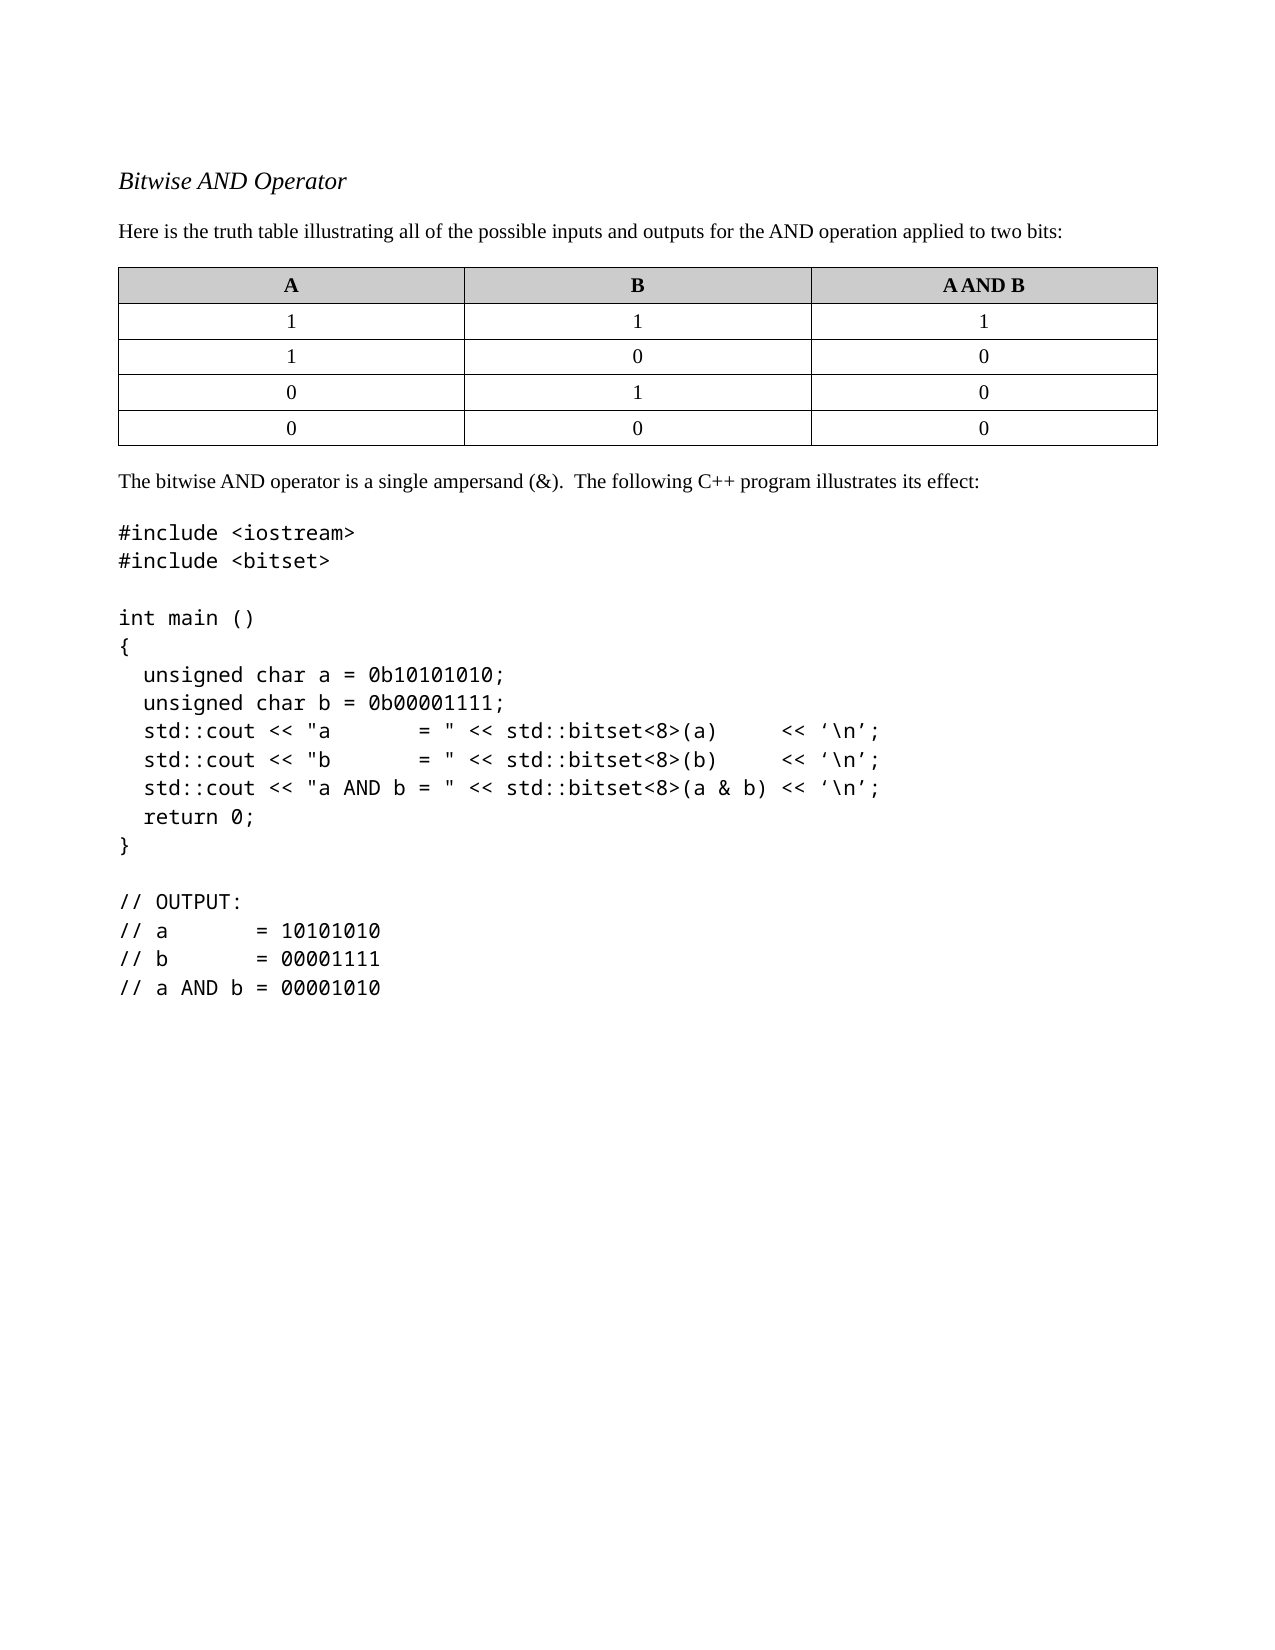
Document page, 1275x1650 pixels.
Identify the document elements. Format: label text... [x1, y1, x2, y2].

table_cell 0 [119, 375, 464, 410]
table_cell 1 [465, 304, 811, 338]
table_cell 0 [465, 411, 811, 445]
text // a = 10101010 [118, 916, 1157, 944]
text The bitwise AND operator is a single ampersand (&). The following C++ program illustrates its effect: [118, 469, 1157, 493]
text unsigned char a = 0b10101010; [118, 660, 1157, 688]
table_header A AND B [812, 268, 1157, 303]
table_cell 1 [119, 340, 464, 374]
text { [118, 631, 1157, 660]
text #include <iostream> [118, 518, 1157, 546]
table_cell 0 [465, 340, 811, 374]
table_cell 1 [812, 304, 1157, 338]
text std::cout << "a AND b = " << std::bitset<8>(a & b) << ‘\n’; [118, 773, 1157, 802]
table_cell 0 [812, 340, 1157, 374]
text // b = 00001111 [118, 944, 1157, 973]
text Bitwise AND Operator [118, 166, 1157, 195]
table_cell 0 [119, 411, 464, 445]
table_header B [465, 268, 811, 303]
text int main () [118, 603, 1157, 631]
text std::cout << "a = " << std::bitset<8>(a) << ‘\n’; [118, 717, 1157, 745]
text Here is the truth table illustrating all of the possible inputs and outputs for the AND operation applied to two bits: [118, 219, 1157, 243]
text #include <bitset> [118, 546, 1157, 574]
table_cell 0 [812, 411, 1157, 445]
table_cell 1 [119, 304, 464, 338]
text } [118, 830, 1157, 859]
text // a AND b = 00001010 [118, 973, 1157, 1001]
text return 0; [118, 802, 1157, 830]
table_cell 1 [465, 375, 811, 410]
table_cell 0 [812, 375, 1157, 410]
text std::cout << "b = " << std::bitset<8>(b) << ‘\n’; [118, 745, 1157, 773]
table_header A [119, 268, 464, 303]
text unsigned char b = 0b00001111; [118, 688, 1157, 717]
text // OUTPUT: [118, 887, 1157, 916]
